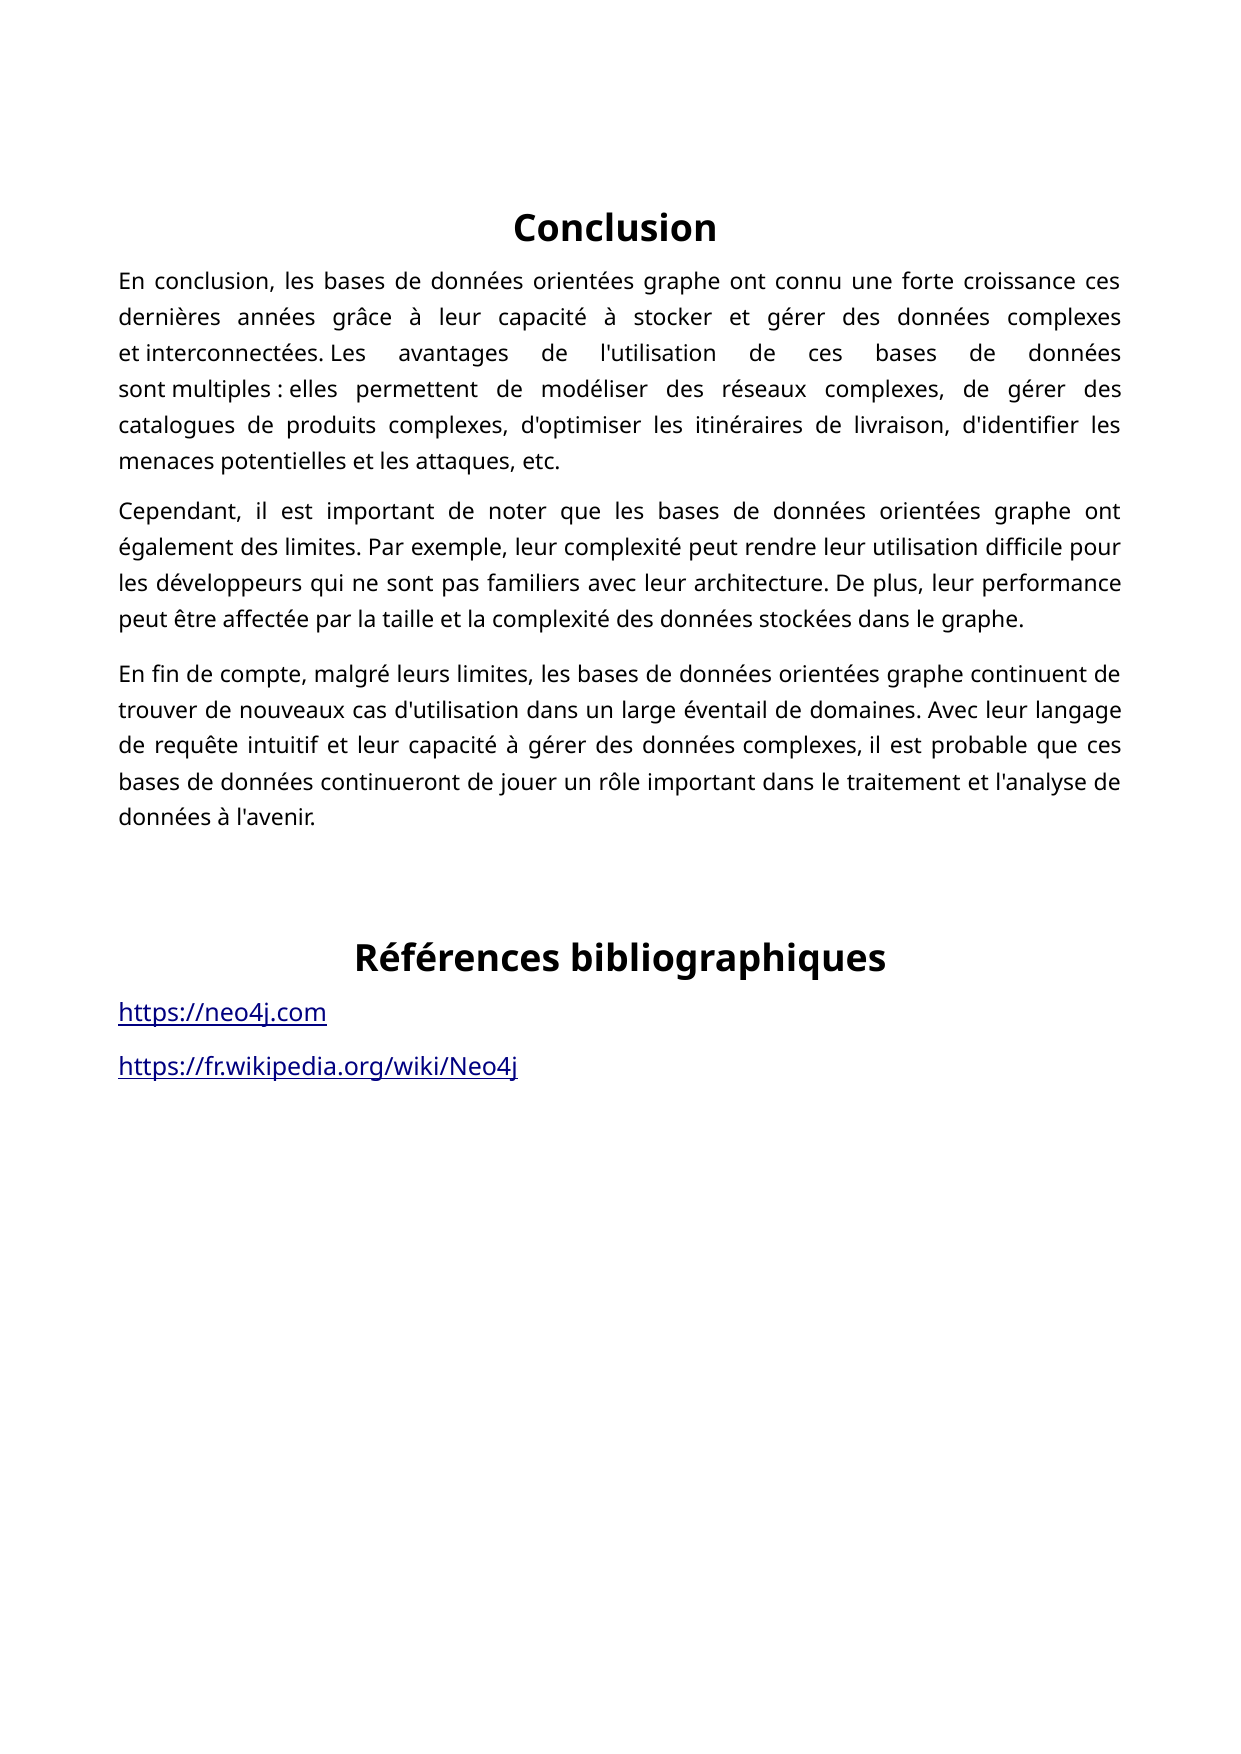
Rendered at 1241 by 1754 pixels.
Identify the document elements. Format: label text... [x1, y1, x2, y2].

text https://fr.wikipedia.org/wiki/Neo4j [118, 1049, 1122, 1083]
subtitle Références bibliographiques [118, 932, 1122, 983]
text En fin de compte, malgré leurs limites, les bases de données orientées graphe continuent de trouver de nouveaux cas d'utilisation dans un large éventail de domaines. Avec leur langage de requête intuitif et leur capacité à gérer des données complexes, il est probable que ces bases de données continueront de jouer un rôle important dans le traitement et l'analyse de données à l'avenir. [118, 658, 1122, 833]
subtitle Conclusion [118, 201, 1122, 252]
text https://neo4j.com [118, 995, 1122, 1029]
text En conclusion, les bases de données orientées graphe ont connu une forte croissance ces dernières années grâce à leur capacité à stocker et gérer des données complexes et interconnectées. Les avantages de l'utilisation de ces bases de données sont multiples : elles permettent de modéliser des réseaux complexes, de gérer des catalogues de produits complexes, d'optimiser les itinéraires de livraison, d'identifier les menaces potentielles et les attaques, etc. [118, 265, 1122, 476]
text Cependant, il est important de noter que les bases de données orientées graphe ont également des limites. Par exemple, leur complexité peut rendre leur utilisation difficile pour les développeurs qui ne sont pas familiers avec leur architecture. De plus, leur performance peut être affectée par la taille et la complexité des données stockées dans le graphe. [118, 495, 1122, 634]
